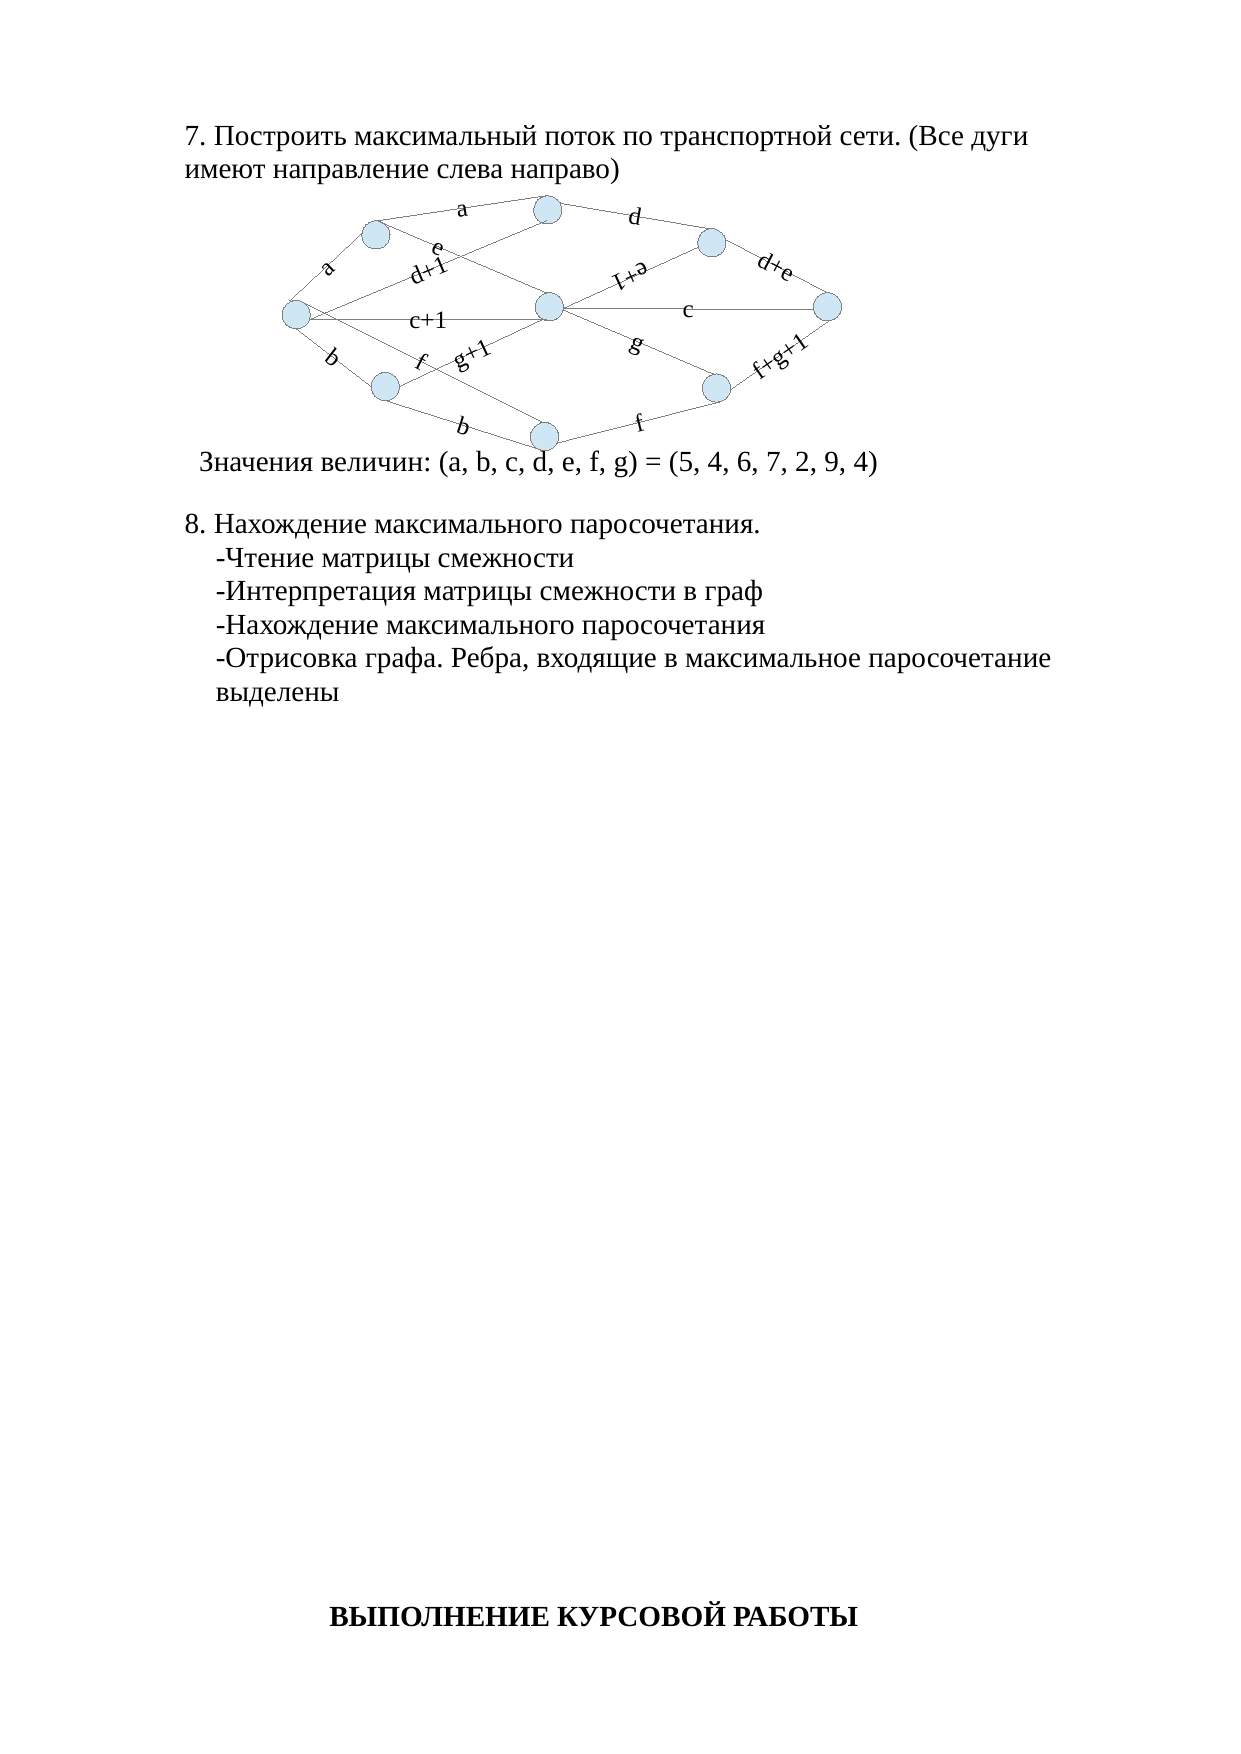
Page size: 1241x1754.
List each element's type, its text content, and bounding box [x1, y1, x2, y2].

text Значения величин: (a, b, c, d, e, f, g) = (5, 4, 6, 7, 2, 9, 4) [184, 444, 1072, 477]
list -Нахождение максимального паросочетания [216, 607, 1072, 640]
list 8. Нахождение максимального паросочетания. [184, 506, 1072, 540]
list -Отрисовка графа. Ребра, входящие в максимальное паросочетание выделены [216, 640, 1072, 707]
list -Чтение матрицы смежности [216, 540, 1072, 573]
list 7. Построить максимальный поток по транспортной сети. (Все дуги имеют направление слева направо) [184, 118, 1072, 185]
list -Интерпретация матрицы смежности в граф [216, 573, 1072, 607]
text ВЫПОЛНЕНИЕ КУРСОВОЙ РАБОТЫ [116, 1599, 1072, 1632]
